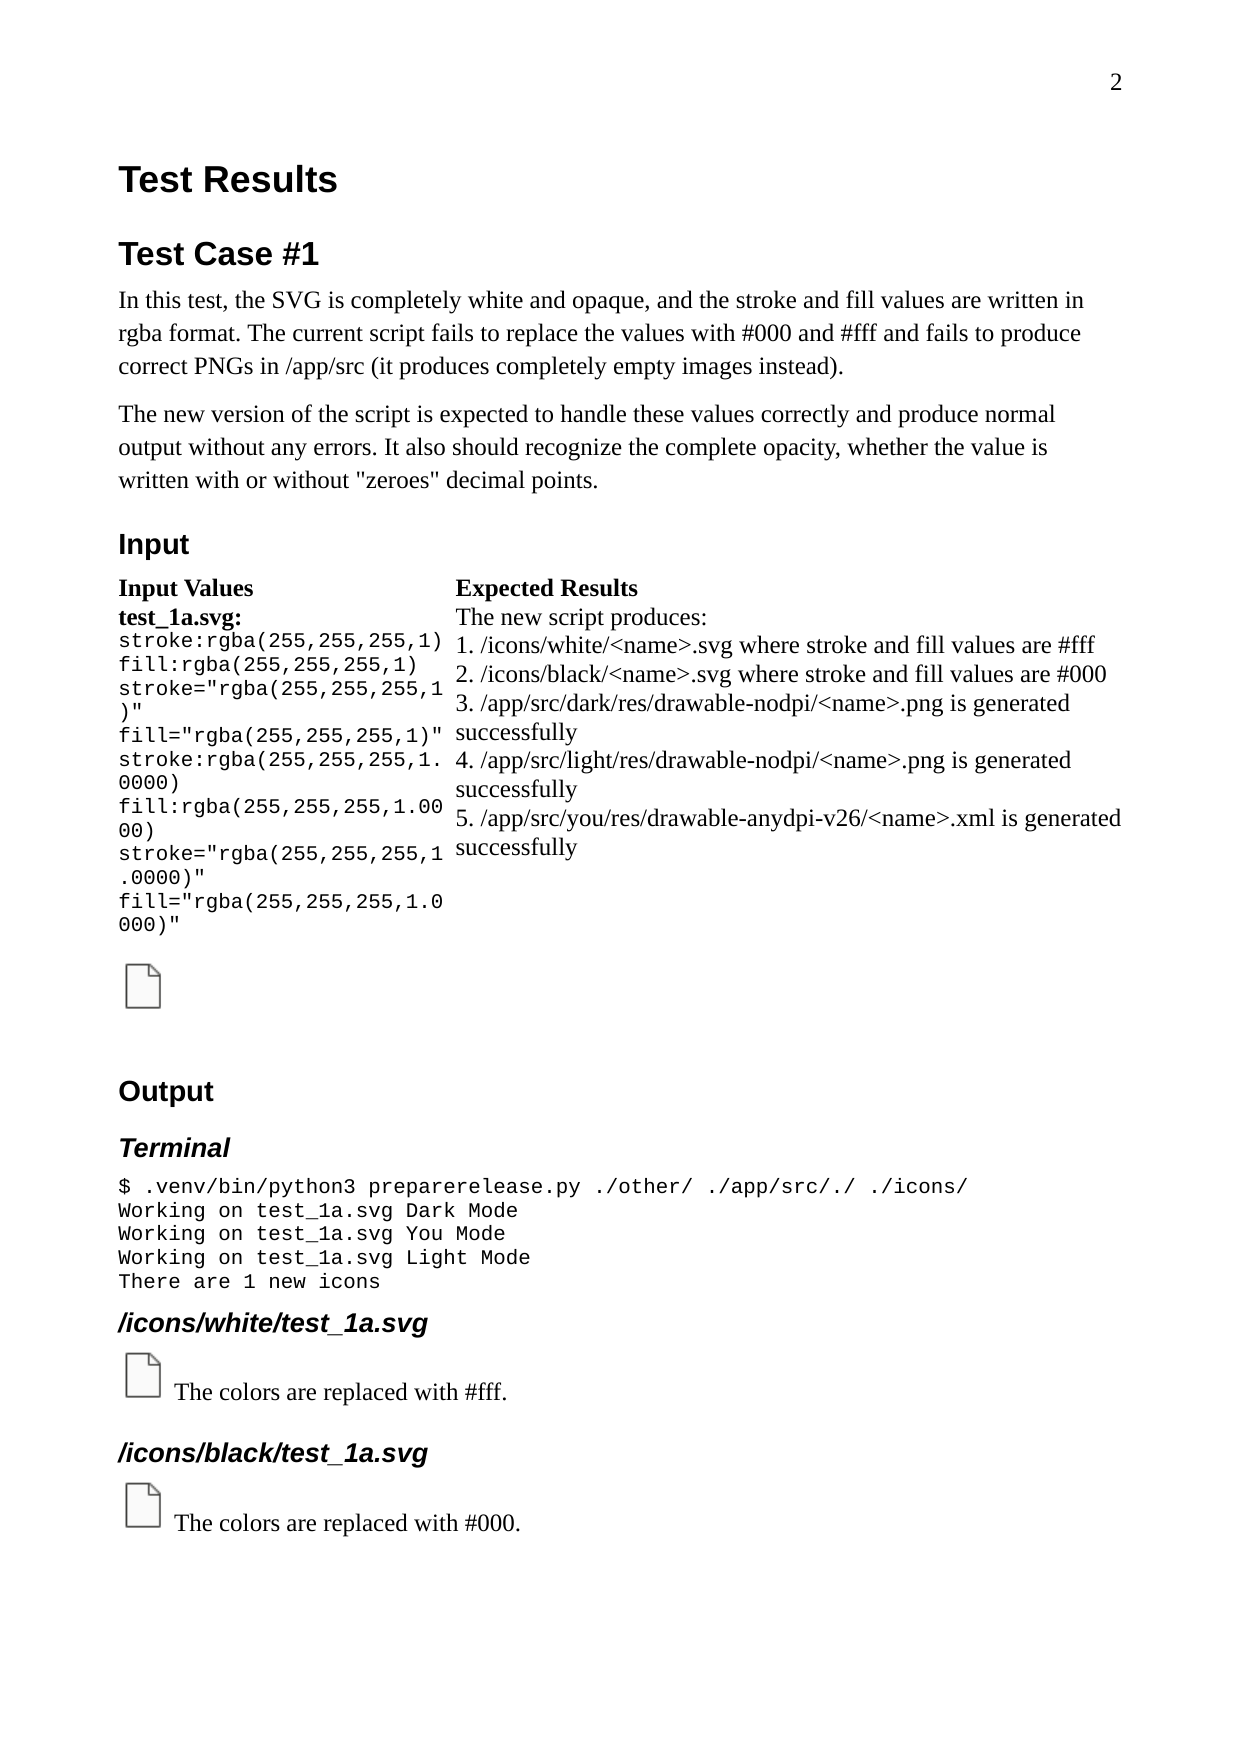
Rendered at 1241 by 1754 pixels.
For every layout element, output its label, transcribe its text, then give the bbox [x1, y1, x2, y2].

table_header Expected Results [455, 573, 1122, 602]
text In this test, the SVG is completely white and opaque, and the stroke and fill values are written in rgba format. The current script fails to replace the values with #000 and #fff and fails to produce correct PNGs in /app/src (it produces completely empty images instead). [118, 285, 1122, 380]
table_cell The new script produces: 1. /icons/white/<name>.svg where stroke and fill values are #fff 2. /icons/black/<name>.svg where stroke and fill values are #000 3. /app/src/dark/res/drawable-nodpi/<name>.png is generated successfully 4. /app/src/light/res/drawable-nodpi/<name>.png is generated successfully 5. /app/src/you/res/drawable-anydpi-v26/<name>.xml is generated successfully [455, 602, 1122, 1012]
text The new version of the script is expected to handle these values correctly and produce normal output without any errors. It also should recognize the complete opacity, whether the value is written with or without "zeroes" decimal points. [118, 399, 1122, 493]
subtitle Test Results [118, 158, 1122, 201]
subtitle Test Case #1 [118, 234, 1122, 273]
table_cell test_1a.svg: stroke:rgba(255,255,255,1) fill:rgba(255,255,255,1) stroke="rgba(255,255,255,1)" fill="rgba(255,255,255,1)" stroke:rgba(255,255,255,1.0000) fill:rgba(255,255,255,1.0000) stroke="rgba(255,255,255,1.0000)" fill="rgba(255,255,255,1.0000)" [118, 602, 455, 1012]
text The colors are replaced with #fff. [118, 1351, 1122, 1406]
subtitle Terminal [118, 1132, 1122, 1163]
table_header $ .venv/bin/python3 preparerelease.py ./other/ ./app/src/./ ./icons/ Working on test_1a.svg Dark Mode Working on test_1a.svg You Mode Working on test_1a.svg Light Mode There are 1 new icons [118, 1176, 1122, 1294]
subtitle Output [118, 1074, 1122, 1107]
table_header Input Values [118, 573, 455, 602]
subtitle Input [118, 527, 1122, 561]
subtitle /icons/black/test_1a.svg [118, 1437, 1122, 1468]
subtitle /icons/white/test_1a.svg [118, 1307, 1122, 1338]
text The colors are replaced with #000. [118, 1481, 1122, 1536]
